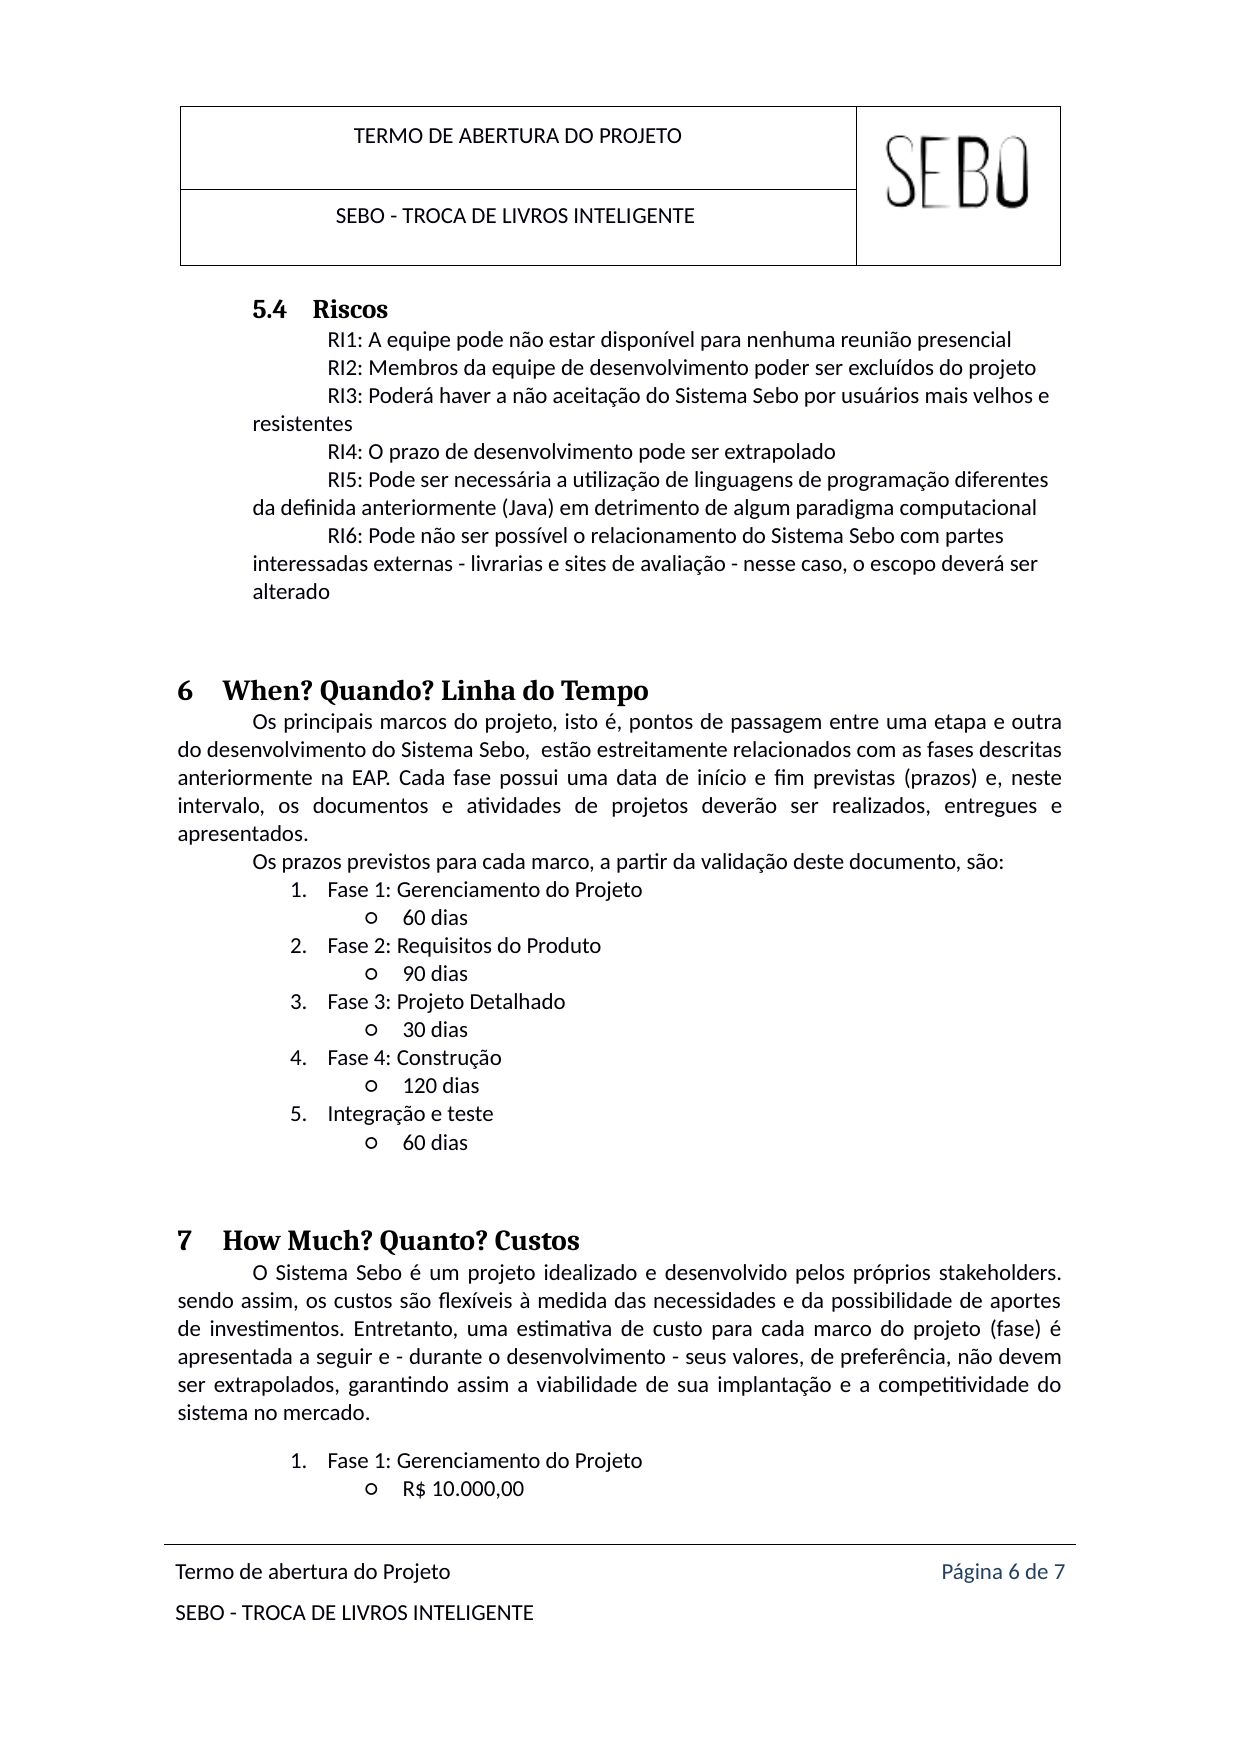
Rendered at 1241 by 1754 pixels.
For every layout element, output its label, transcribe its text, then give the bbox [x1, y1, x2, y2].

list Integração e teste [290, 1099, 1063, 1128]
subtitle How Much? Quanto? Custos [177, 1224, 1063, 1258]
list 90 dias [365, 959, 1063, 987]
text RI1: A equipe pode não estar disponível para nenhuma reunião presencial [252, 325, 1063, 353]
text RI5: Pode ser necessária a utilização de linguagens de programação diferentes da definida anteriormente (Java) em detrimento de algum paradigma computacional [252, 465, 1063, 521]
list 60 dias [365, 903, 1063, 931]
subtitle When? Quando? Linha do Tempo [177, 674, 1063, 707]
text RI3: Poderá haver a não aceitação do Sistema Sebo por usuários mais velhos e resistentes [252, 381, 1063, 437]
list Fase 2: Requisitos do Produto [290, 931, 1063, 959]
list Fase 1: Gerenciamento do Projeto [290, 1446, 1063, 1474]
picture [869, 107, 1047, 240]
text RI6: Pode não ser possível o relacionamento do Sistema Sebo com partes interessadas externas - livrarias e sites de avaliação - nesse caso, o escopo deverá ser alterado [252, 521, 1063, 605]
list Fase 3: Projeto Detalhado [290, 987, 1063, 1016]
list Fase 4: Construção [290, 1043, 1063, 1072]
subtitle Riscos [252, 294, 1063, 325]
list 30 dias [365, 1016, 1063, 1043]
text RI4: O prazo de desenvolvimento pode ser extrapolado [252, 437, 1063, 465]
text RI2: Membros da equipe de desenvolvimento poder ser excluídos do projeto [252, 353, 1063, 381]
text O Sistema Sebo é um projeto idealizado e desenvolvido pelos próprios stakeholders. sendo assim, os custos são flexíveis à medida das necessidades e da possibilidade de aportes de investimentos. Entretanto, uma estimativa de custo para cada marco do projeto (fase) é apresentada a seguir e - durante o desenvolvimento - seus valores, de preferência, não devem ser extrapolados, garantindo assim a viabilidade de sua implantação e a competitividade do sistema no mercado. [177, 1258, 1063, 1426]
list Fase 1: Gerenciamento do Projeto [290, 875, 1063, 903]
list R$ 10.000,00 [365, 1474, 1063, 1502]
text Os principais marcos do projeto, isto é, pontos de passagem entre uma etapa e outra do desenvolvimento do Sistema Sebo, estão estreitamente relacionados com as fases descritas anteriormente na EAP. Cada fase possui uma data de início e fim previstas (prazos) e, neste intervalo, os documentos e atividades de projetos deverão ser realizados, entregues e apresentados. [177, 707, 1063, 847]
list 60 dias [365, 1128, 1063, 1156]
list 120 dias [365, 1072, 1063, 1099]
text Os prazos previstos para cada marco, a partir da validação deste documento, são: [177, 847, 1063, 875]
